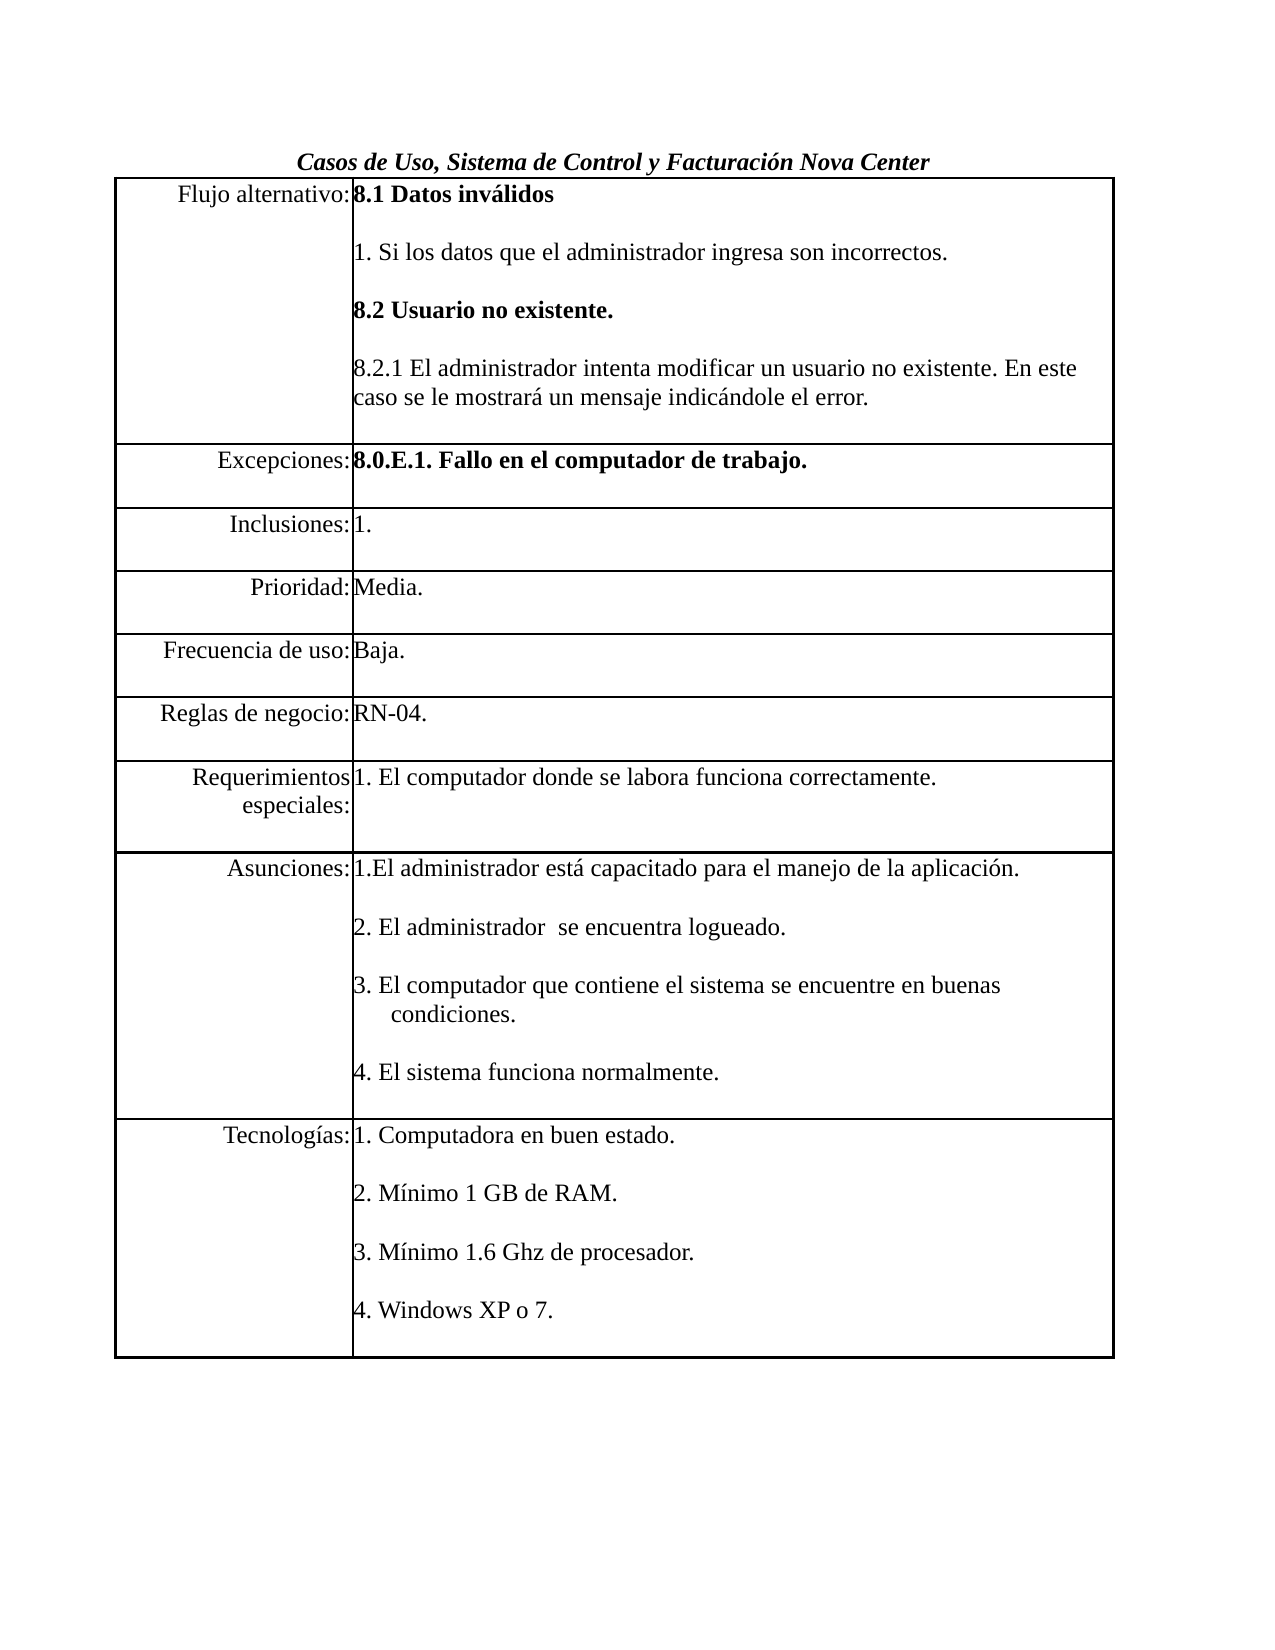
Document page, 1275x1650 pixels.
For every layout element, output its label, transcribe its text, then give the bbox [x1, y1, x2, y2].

table_cell Requerimientos especiales: [117, 762, 352, 851]
table_cell 8.0.E.1. Fallo en el computador de trabajo. [354, 445, 1112, 507]
table_cell 1. El computador donde se labora funciona correctamente. [354, 762, 1112, 851]
table_cell Frecuencia de uso: [117, 635, 352, 696]
table_cell Prioridad: [117, 572, 352, 633]
table_cell RN-04. [354, 698, 1112, 759]
table_cell Media. [354, 572, 1112, 633]
table_cell Baja. [354, 635, 1112, 696]
table_cell Excepciones: [117, 445, 352, 507]
table_cell 1.El administrador está capacitado para el manejo de la aplicación. 2. El administrador se encuentra logueado. 3. El computador que contiene el sistema se encuentre en buenas condiciones. 4. El sistema funciona normalmente. [354, 854, 1112, 1118]
table_cell Reglas de negocio: [117, 698, 352, 759]
table_cell Flujo alternativo: [117, 179, 352, 443]
table_cell Inclusiones: [117, 509, 352, 570]
table_cell Asunciones: [117, 854, 352, 1118]
table_cell Tecnologías: [117, 1120, 352, 1356]
table_cell 1. [354, 509, 1112, 570]
table_cell 1. Computadora en buen estado. 2. Mínimo 1 GB de RAM. 3. Mínimo 1.6 Ghz de procesador. 4. Windows XP o 7. [354, 1120, 1112, 1356]
table_cell 8.1 Datos inválidos 1. Si los datos que el administrador ingresa son incorrectos. 8.2 Usuario no existente. 8.2.1 El administrador intenta modificar un usuario no existente. En este caso se le mostrará un mensaje indicándole el error. [354, 179, 1112, 443]
